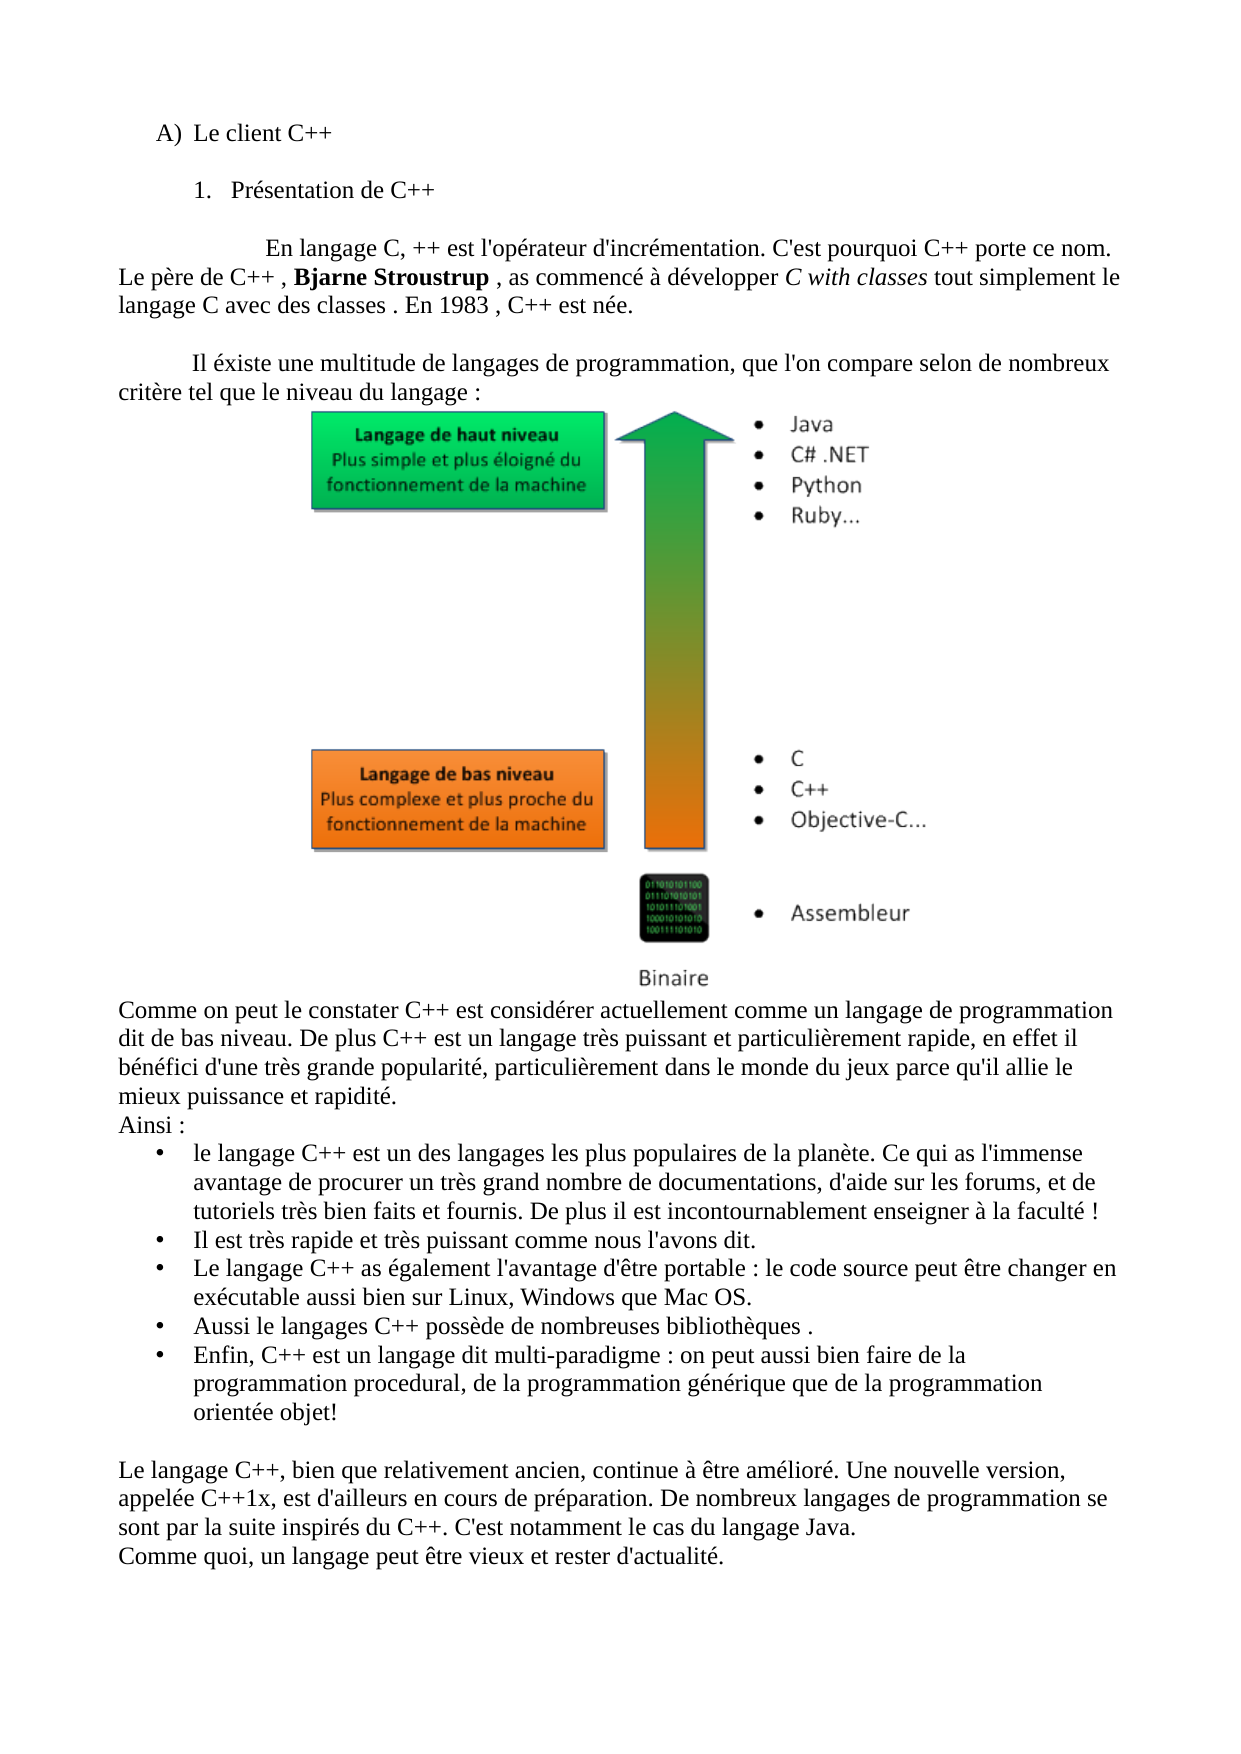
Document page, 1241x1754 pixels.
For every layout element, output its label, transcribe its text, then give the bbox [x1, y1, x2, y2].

list Le langage C++ as également l'avantage d'être portable : le code source peut être changer en exécutable aussi bien sur Linux, Windows que Mac OS. [156, 1253, 1122, 1311]
text Ainsi : [118, 1110, 1122, 1138]
text Le père de C++ , Bjarne Stroustrup , as commencé à développer C with classes tout simplement le langage C avec des classes . En 1983 , C++ est née. [118, 262, 1122, 319]
text Le langage C++, bien que relativement ancien, continue à être amélioré. Une nouvelle version, appelée C++1x, est d'ailleurs en cours de préparation. De nombreux langages de programmation se sont par la suite inspirés du C++. C'est notamment le cas du langage Java. [118, 1455, 1122, 1541]
list Présentation de C++ [193, 176, 1122, 204]
list Il est très rapide et très puissant comme nous l'avons dit. [156, 1225, 1122, 1253]
text En langage C, ++ est l'opérateur d'incrémentation. C'est pourquoi C++ porte ce nom. [118, 233, 1122, 262]
list Aussi le langages C++ possède de nombreuses bibliothèques . [156, 1311, 1122, 1340]
text Il éxiste une multitude de langages de programmation, que l'on compare selon de nombreux critère tel que le niveau du langage : [118, 348, 1122, 406]
list Enfin, C++ est un langage dit multi-paradigme : on peut aussi bien faire de la programmation procedural, de la programmation générique que de la programmation orientée objet! [156, 1340, 1122, 1426]
list Le client C++ [156, 118, 1122, 147]
text Comme on peut le constater C++ est considérer actuellement comme un langage de programmation dit de bas niveau. De plus C++ est un langage très puissant et particulièrement rapide, en effet il bénéfici d'une très grande popularité, particulièrement dans le monde du jeux parce qu'il allie le mieux puissance et rapidité. [118, 406, 1122, 1110]
list le langage C++ est un des langages les plus populaires de la planète. Ce qui as l'immense avantage de procurer un très grand nombre de documentations, d'aide sur les forums, et de tutoriels très bien faits et fournis. De plus il est incontournablement enseigner à la faculté ! [156, 1138, 1122, 1225]
text Comme quoi, un langage peut être vieux et rester d'actualité. [118, 1541, 1122, 1570]
picture [311, 405, 929, 995]
